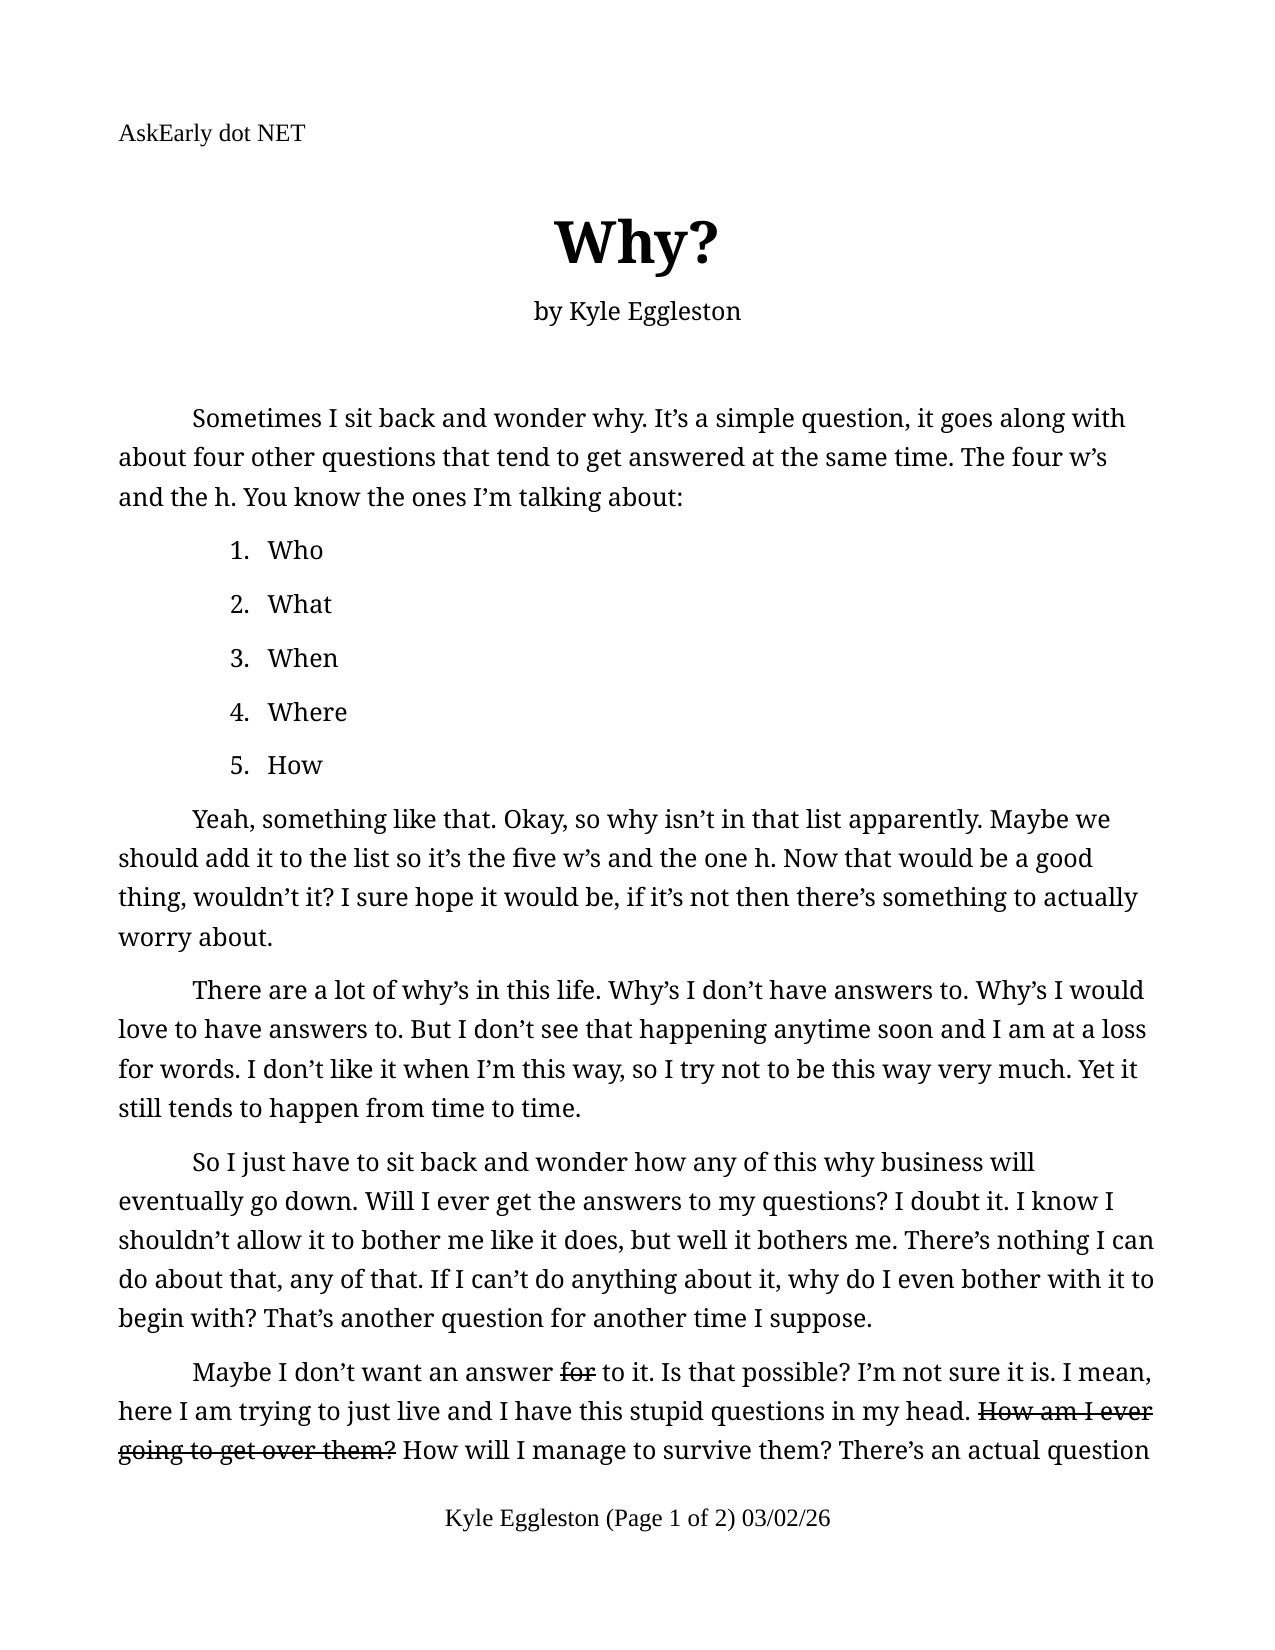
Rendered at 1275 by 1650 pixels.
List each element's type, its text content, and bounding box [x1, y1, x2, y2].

text Yeah, something like that. Okay, so why isn’t in that list apparently. Maybe we should add it to the list so it’s the five w’s and the one h. Now that would be a good thing, wouldn’t it? I sure hope it would be, if it’s not then there’s something to actually worry about. [118, 802, 1157, 953]
text Sometimes I sit back and wonder why. It’s a simple question, it goes along with about four other questions that tend to get answered at the same time. The four w’s and the h. You know the ones I’m talking about: [118, 401, 1157, 513]
text So I just have to sit back and wonder how any of this why business will eventually go down. Will I ever get the answers to my questions? I doubt it. I know I shouldn’t allow it to bother me like it does, but well it bothers me. There’s nothing I can do about that, any of that. If I can’t do anything about it, why do I even bother with it to begin with? That’s another question for another time I suppose. [118, 1144, 1157, 1335]
title Why? [118, 201, 1157, 281]
list Who [229, 533, 1157, 567]
text Maybe I don’t want an answer for to it. Is that possible? I’m not sure it is. I mean, here I am trying to just live and I have this stupid questions in my head. How am I ever going to get over them? How will I manage to survive them? There’s an actual question [118, 1354, 1157, 1467]
list When [229, 640, 1157, 674]
list Where [229, 694, 1157, 728]
text There are a lot of why’s in this life. Why’s I don’t have answers to. Why’s I would love to have answers to. But I don’t see that happening anytime soon and I am at a loss for words. I don’t like it when I’m this way, so I try not to be this way very much. Yet it still tends to happen from time to time. [118, 973, 1157, 1124]
list How [229, 748, 1157, 782]
list What [229, 587, 1157, 621]
text by Kyle Eggleston [118, 293, 1157, 327]
